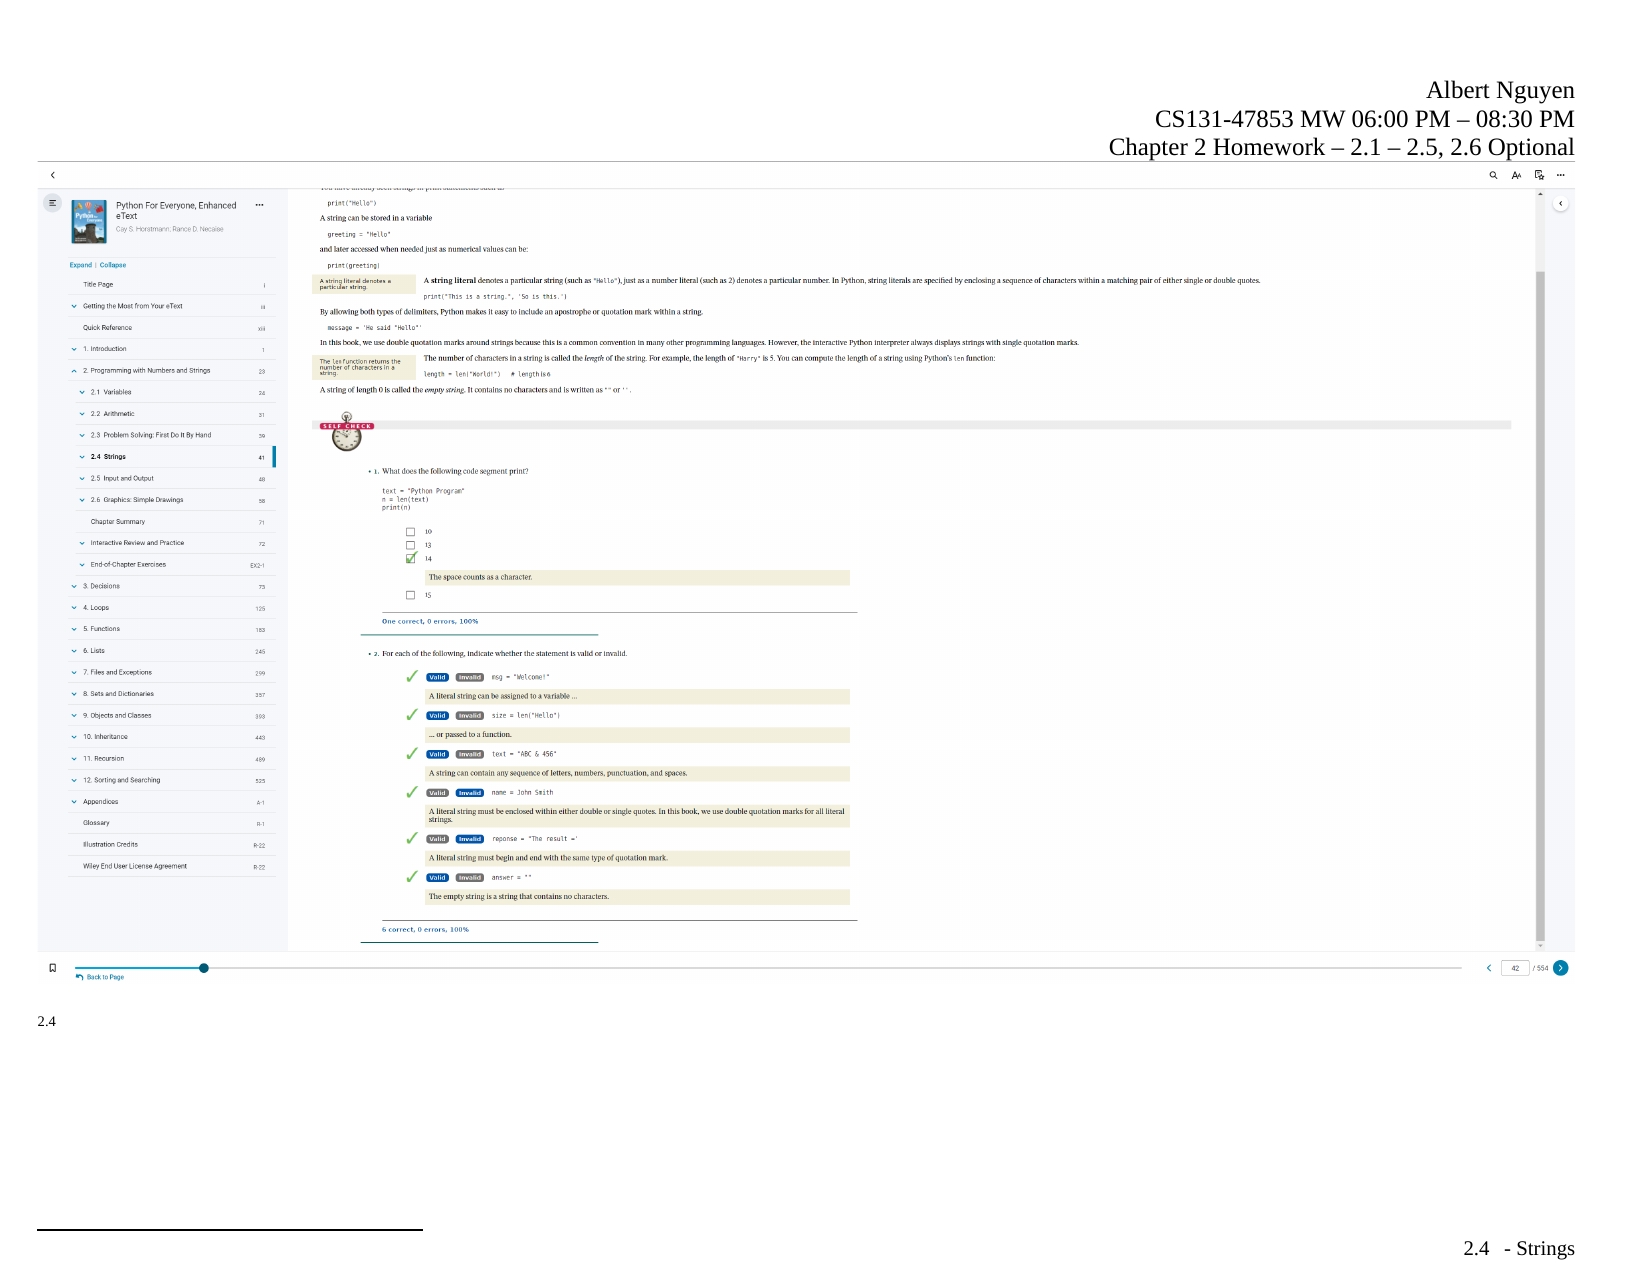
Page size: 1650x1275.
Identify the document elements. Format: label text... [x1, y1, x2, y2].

text - Strings [37, 1236, 1575, 1260]
picture [37, 161, 1575, 984]
